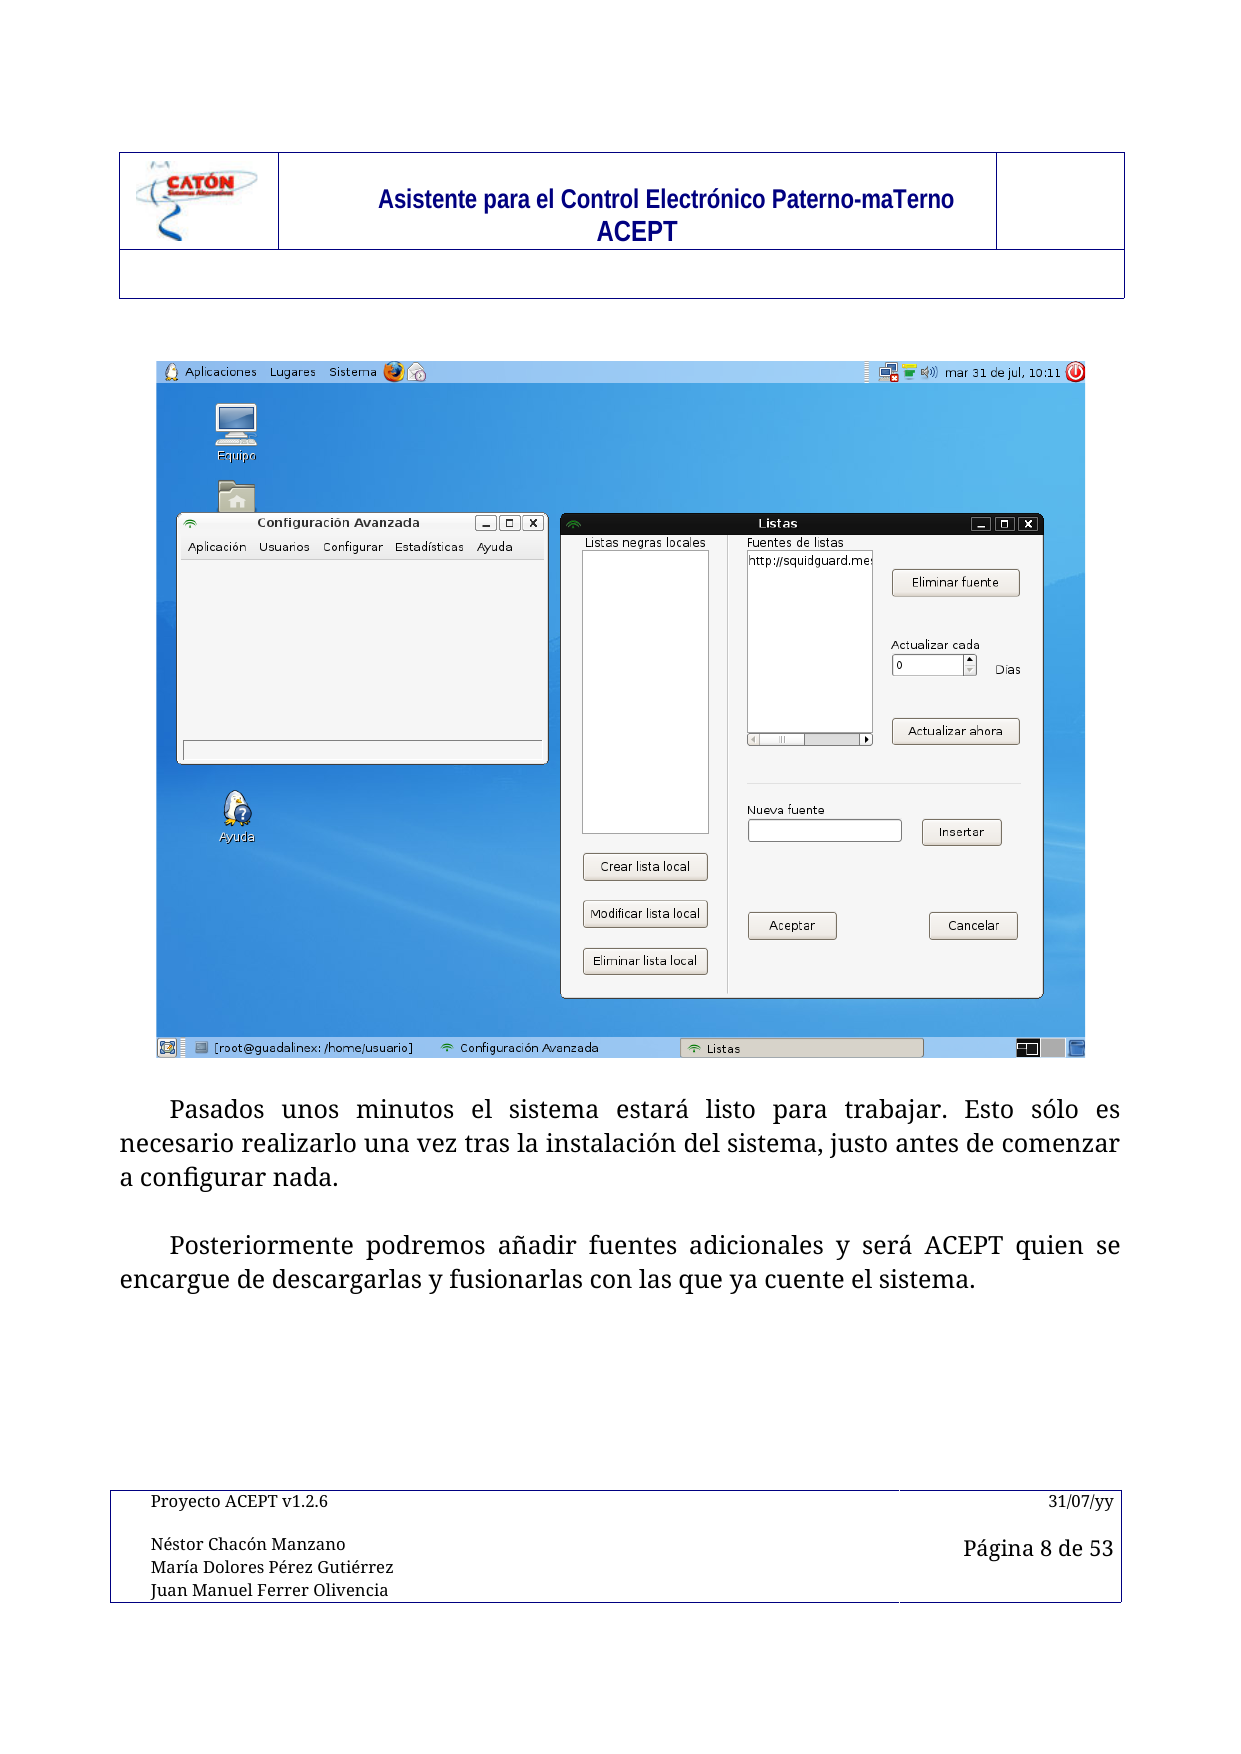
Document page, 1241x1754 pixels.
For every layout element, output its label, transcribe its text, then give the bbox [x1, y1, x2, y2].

text Posteriormente podremos añadir fuentes adicionales y será ACEPT quien se encargue de descargarlas y fusionarlas con las que ya cuente el sistema. [119, 1227, 1122, 1295]
picture [136, 161, 258, 241]
text Pasados unos minutos el sistema estará listo para trabajar. Esto sólo es necesario realizarlo una vez tras la instalación del sistema, justo antes de comenzar a configurar nada. [119, 1092, 1122, 1193]
picture [156, 361, 1085, 1058]
